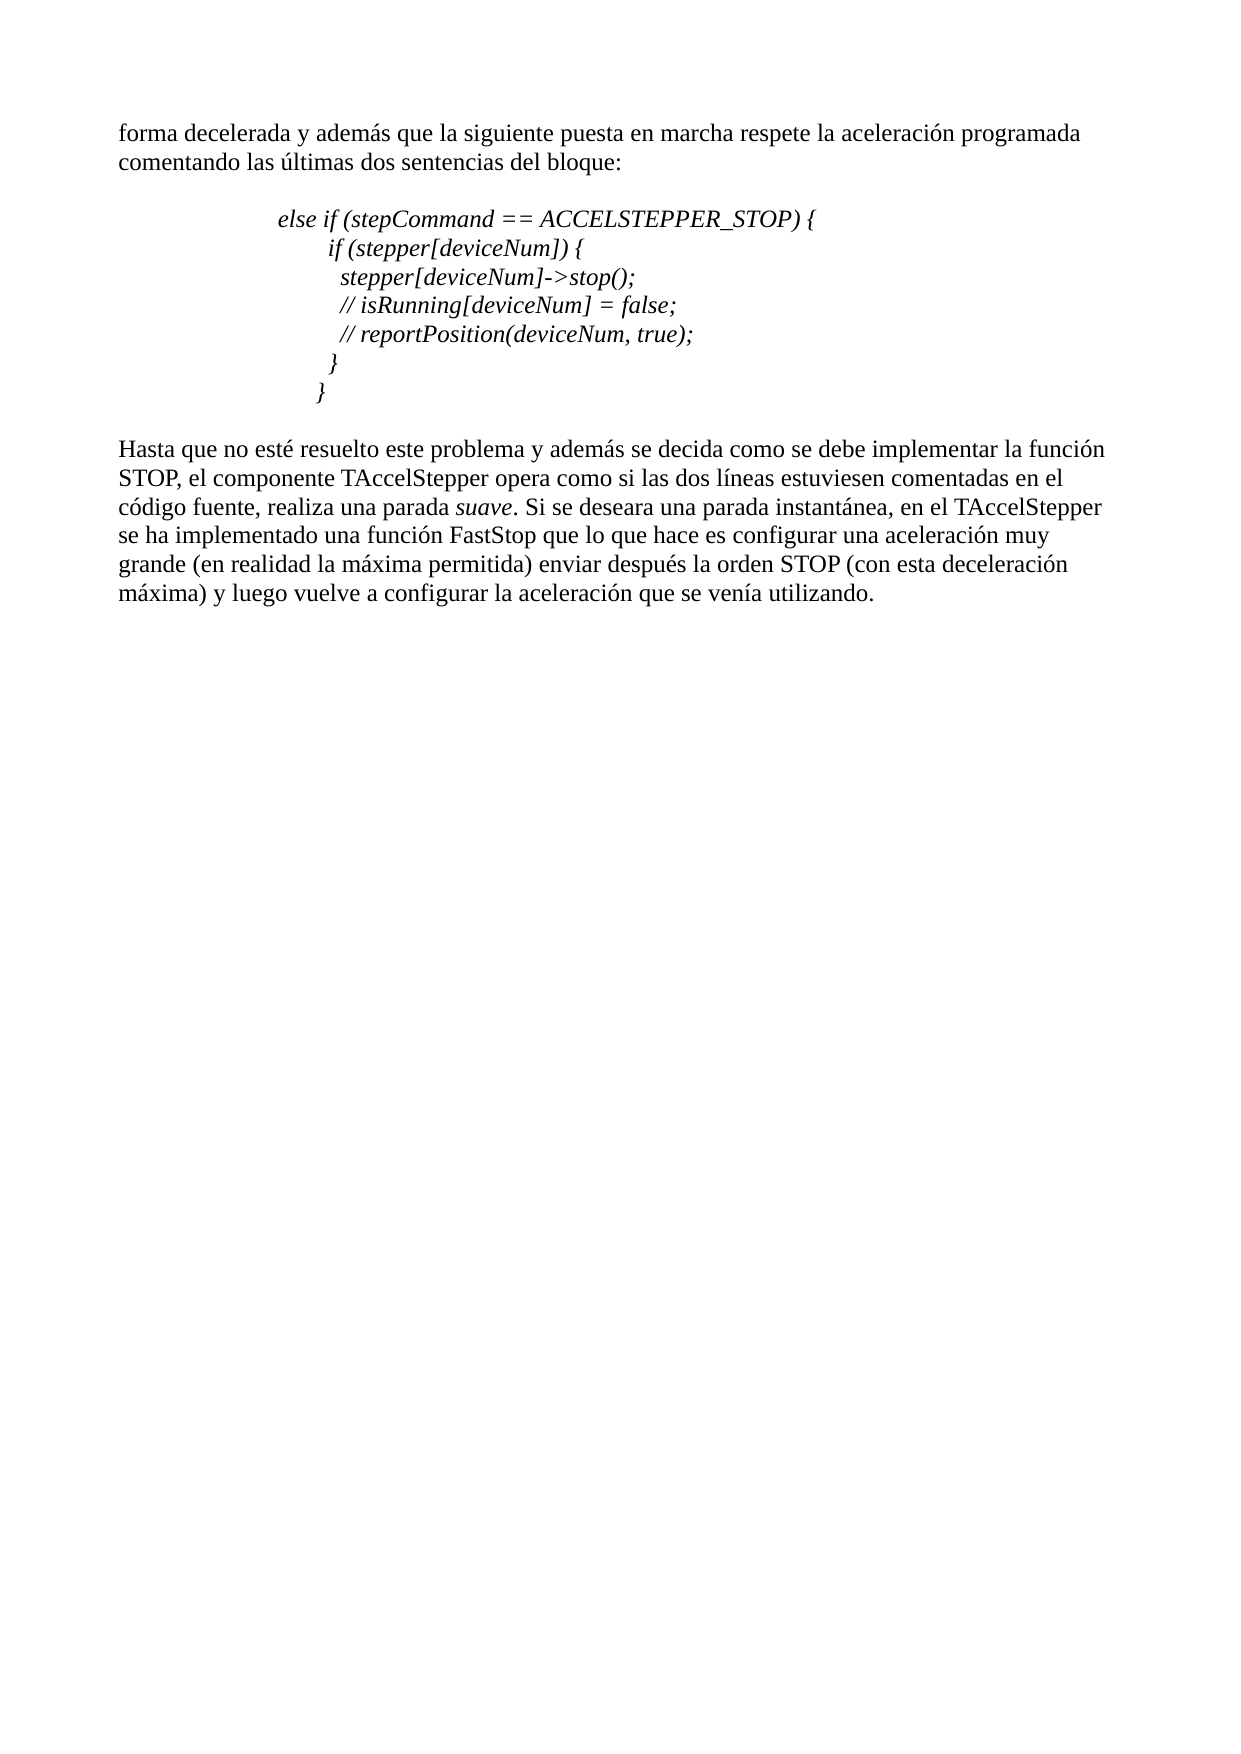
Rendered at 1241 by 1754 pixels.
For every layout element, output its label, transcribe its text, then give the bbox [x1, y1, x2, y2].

text // reportPosition(deviceNum, true); [278, 319, 1122, 348]
text Hasta que no esté resuelto este problema y además se decida como se debe implementar la función STOP, el componente TAccelStepper opera como si las dos líneas estuviesen comentadas en el código fuente, realiza una parada suave. Si se deseara una parada instantánea, en el TAccelStepper se ha implementado una función FastStop que lo que hace es configurar una aceleración muy grande (en realidad la máxima permitida) enviar después la orden STOP (con esta deceleración máxima) y luego vuelve a configurar la aceleración que se venía utilizando. [118, 434, 1122, 607]
text stepper[deviceNum]->stop(); [278, 262, 1122, 291]
text // isRunning[deviceNum] = false; [278, 291, 1122, 319]
text } [278, 377, 1122, 406]
text } [278, 348, 1122, 377]
text if (stepper[deviceNum]) { [278, 233, 1122, 262]
text forma decelerada y además que la siguiente puesta en marcha respete la aceleración programada comentando las últimas dos sentencias del bloque: [118, 118, 1122, 176]
text else if (stepCommand == ACCELSTEPPER_STOP) { [278, 204, 1122, 233]
